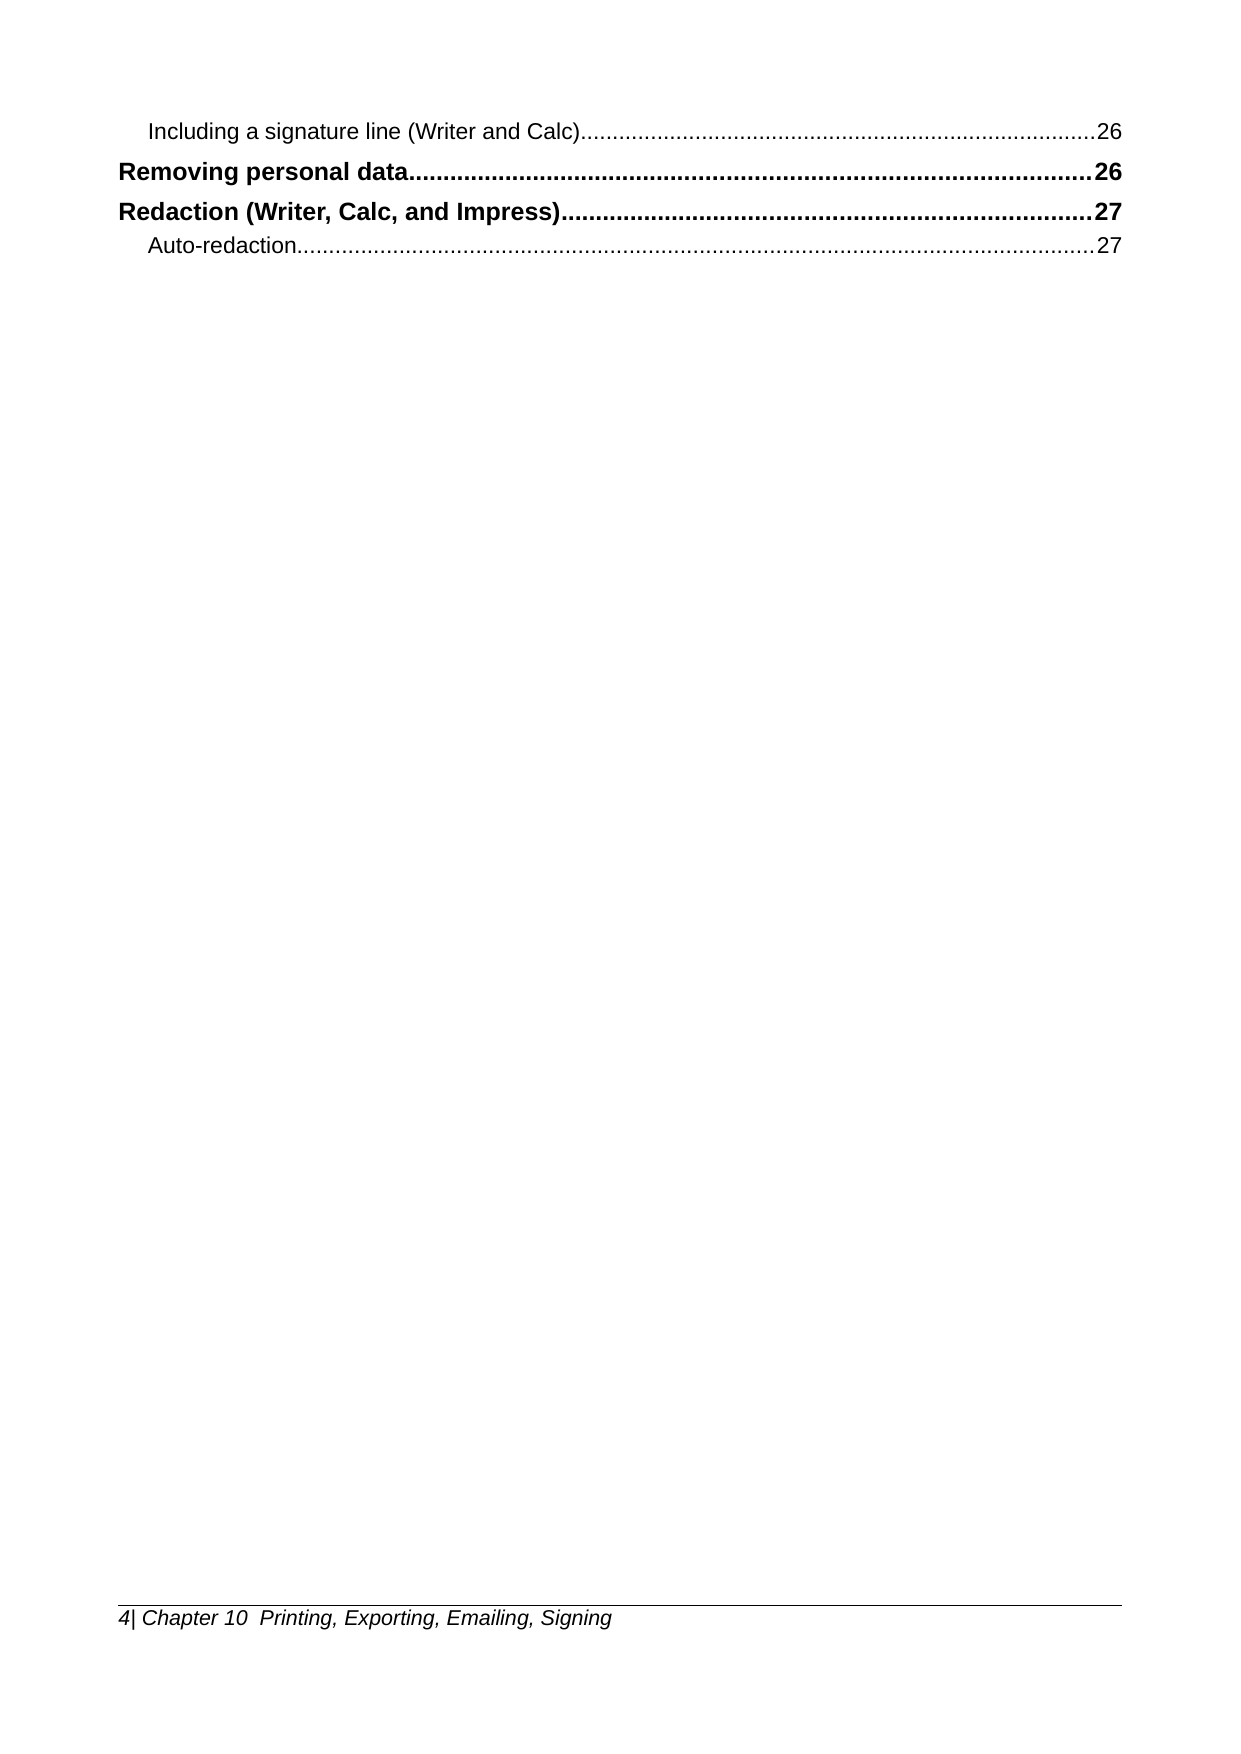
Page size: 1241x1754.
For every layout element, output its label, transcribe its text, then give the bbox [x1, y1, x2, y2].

text Auto-redaction 27 [148, 232, 1122, 258]
text Including a signature line (Writer and Calc) 26 [148, 118, 1122, 144]
text Redaction (Writer, Calc, and Impress) 27 [118, 197, 1122, 226]
text Removing personal data 26 [118, 156, 1122, 185]
